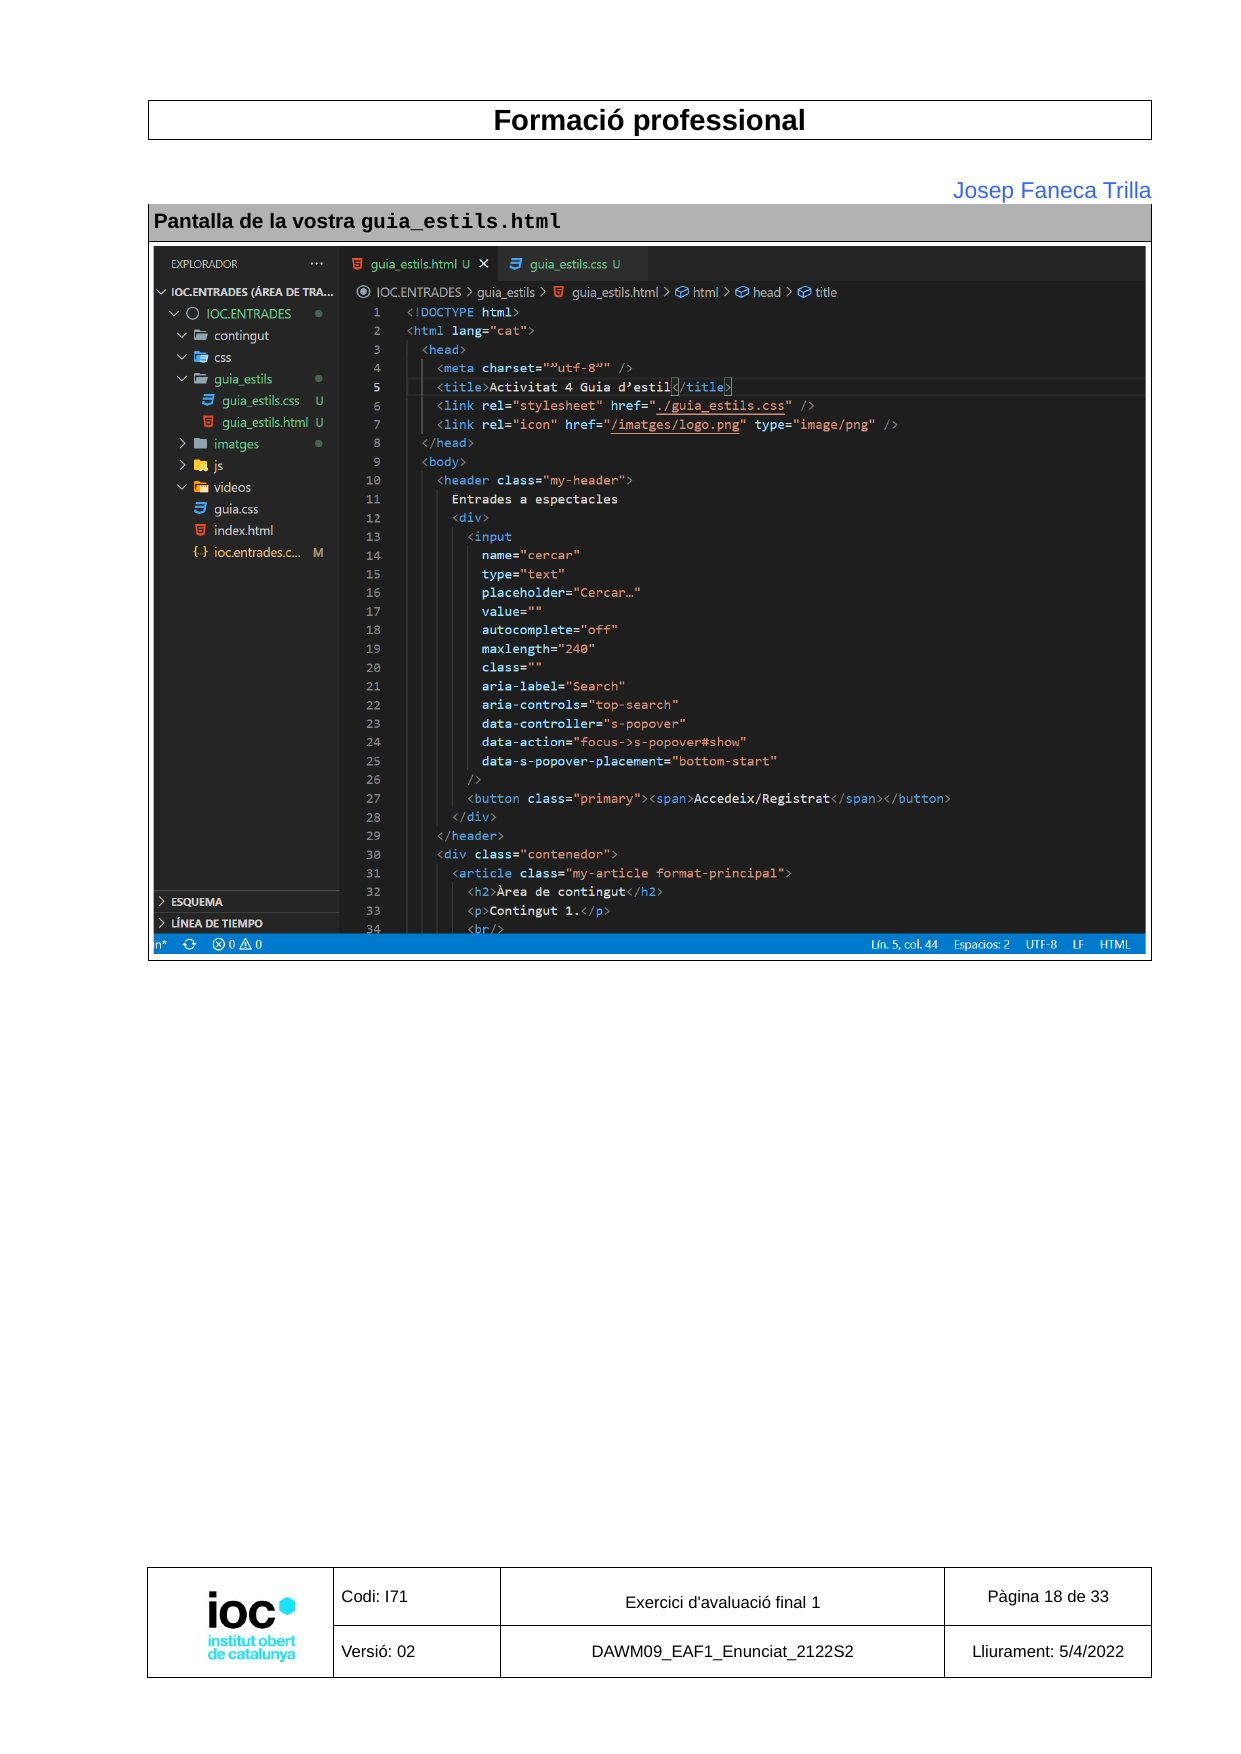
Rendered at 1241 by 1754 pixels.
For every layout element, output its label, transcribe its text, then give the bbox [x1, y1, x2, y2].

table_cell [149, 242, 1151, 959]
picture [153, 246, 1146, 954]
picture [195, 1577, 309, 1673]
table_header Pantalla de la vostra guia_estils.html [149, 204, 1151, 241]
